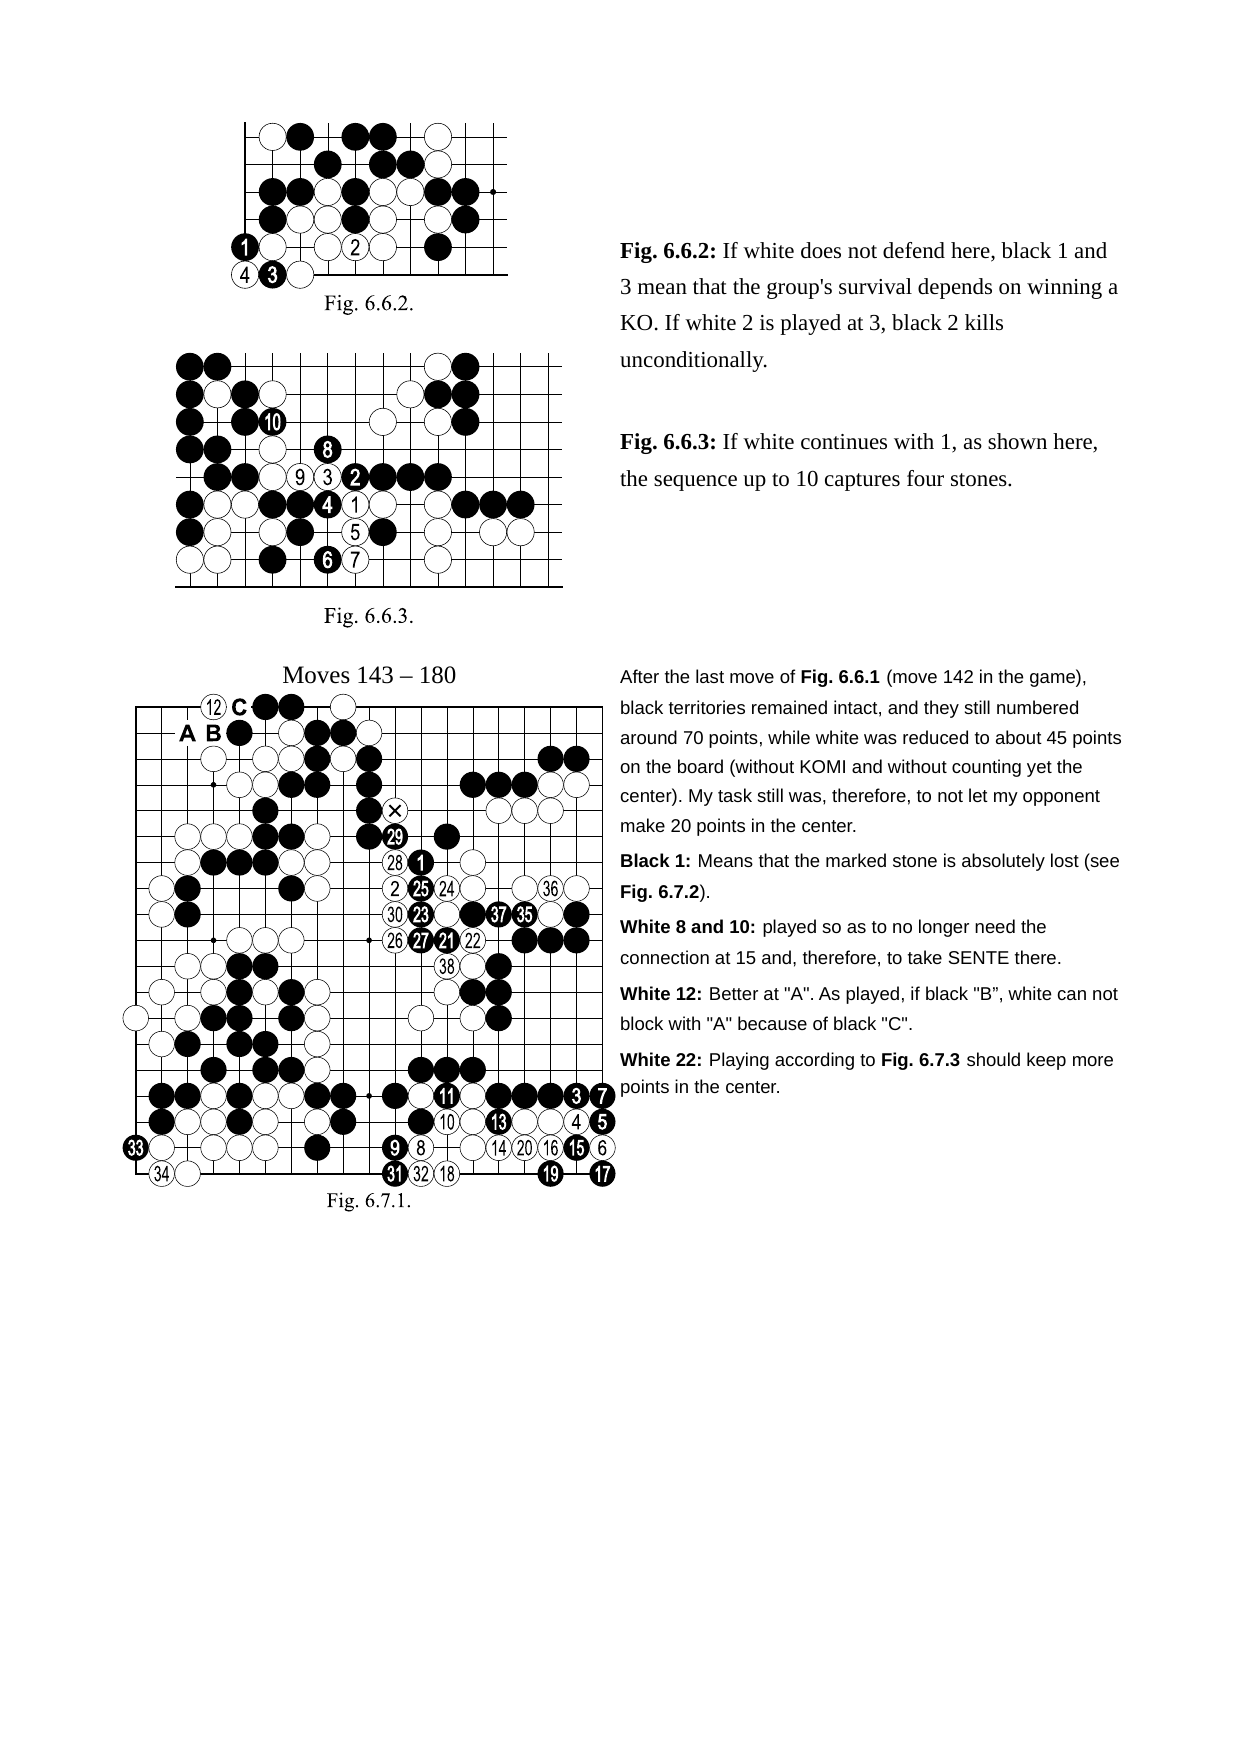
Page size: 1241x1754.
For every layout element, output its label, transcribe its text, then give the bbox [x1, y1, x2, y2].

table_cell Moves 143 – 180 [118, 661, 620, 1244]
table_cell [118, 348, 620, 661]
table_header Fig. 6.6.2: If white does not defend here, black 1 and 3 mean that the group's survival depends on winning a KO. If white 2 is played at 3, black 2 kills unconditionally. Fig. 6.6.3: If white continues with 1, as shown here, the sequence up to 10 captures four stones. [620, 118, 1122, 661]
table_header [118, 118, 620, 348]
table_cell After the last move of Fig. 6.6.1 (move 142 in the game), black territories remained intact, and they still numbered around 70 points, while white was reduced to about 45 points on the board (without KOMI and without counting yet the center). My task still was, therefore, to not let my opponent make 20 points in the center. Black 1: Means that the marked stone is absolutely lost (see Fig. 6.7.2). White 8 and 10: played so as to no longer need the connection at 15 and, therefore, to take SENTE there. White 12: Better at "A". As played, if black "B”, white can not block with "A" because of black "C". White 22: Playing according to Fig. 6.7.3 should keep more points in the center. [620, 661, 1122, 1244]
